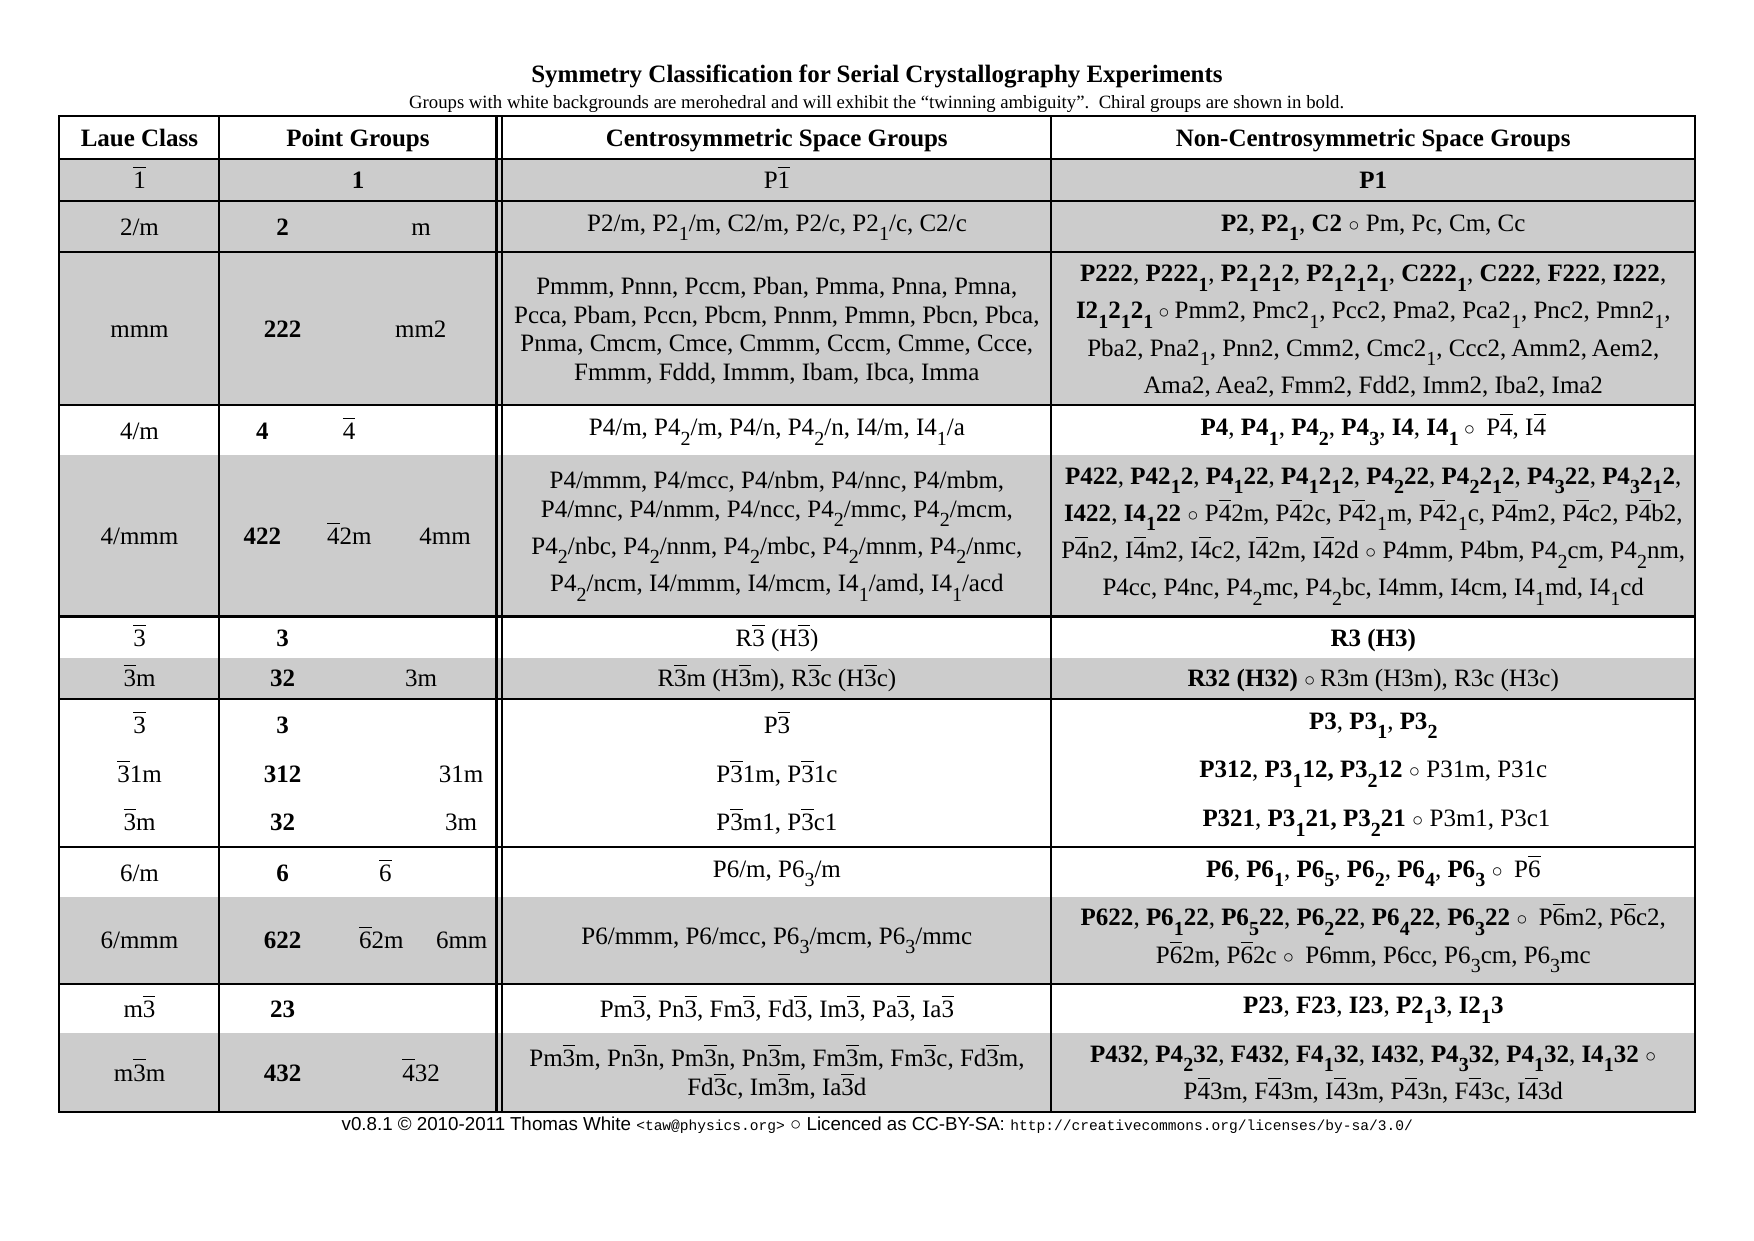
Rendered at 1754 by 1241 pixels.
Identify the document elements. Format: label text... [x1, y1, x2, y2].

table_header Centrosymmetric Space Groups [503, 117, 1050, 157]
table_cell 3 [60, 618, 218, 658]
table_cell Pmmm, Pnnn, Pccm, Pban, Pmma, Pnna, Pmna, Pcca, Pbam, Pccn, Pbcm, Pnnm, Pmmn, Pbcn, Pbca, Pnma, Cmcm, Cmce, Cmmm, Cccm, Cmme, Ccce, Fmmm, Fddd, Immm, Ibam, Ibca, Imma [503, 253, 1050, 404]
table_cell 3 [60, 700, 218, 749]
table_cell 432 [220, 1033, 345, 1111]
table_cell 2 [220, 202, 345, 251]
table_cell 6 [220, 848, 345, 897]
table_cell mmm [60, 253, 218, 404]
table_cell mm2 [345, 253, 495, 404]
table_cell m [345, 202, 495, 251]
table_cell 4 [305, 406, 393, 455]
table_cell R32 (H32) ○ R3m (H3m), R3c (H3c) [1052, 658, 1694, 698]
table_cell 4mm [393, 455, 495, 615]
table_cell [345, 618, 495, 658]
table_cell m3 [60, 985, 218, 1033]
table_cell P6, P61, P65, P62, P64, P63 ○ P6 [1052, 848, 1694, 897]
text Symmetry Classification for Serial Crystallography Experiments [59, 59, 1695, 88]
table_cell P4, P41, P42, P43, I4, I41 ○ P4, I4 [1052, 406, 1694, 455]
table_cell P4/m, P42/m, P4/n, P42/n, I4/m, I41/a [503, 406, 1050, 455]
table_cell 6mm [425, 897, 495, 983]
table_header Non-Centrosymmetric Space Groups [1052, 117, 1694, 157]
table_cell 312 [220, 749, 345, 797]
table_cell P1 [503, 160, 1050, 200]
table_cell 1 [60, 160, 218, 200]
table_cell R3 (H3) [503, 618, 1050, 658]
table_cell P2/m, P21/m, C2/m, P2/c, P21/c, C2/c [503, 202, 1050, 251]
table_cell R3 (H3) [1052, 618, 1694, 658]
table_cell 2/m [60, 202, 218, 251]
table_cell P432, P4232, F432, F4132, I432, P4332, P4132, I4132 ○ P43m, F43m, I43m, P43n, F43c, I43d [1052, 1033, 1694, 1111]
table_cell 3m [60, 658, 218, 698]
text v0.8.1 © 2010-2011 Thomas White <taw@physics.org> ○ Licenced as CC-BY-SA: http://creativecommons.org/licenses/by-sa/3.0/ [59, 1113, 1695, 1136]
table_cell 31m [60, 749, 218, 797]
table_cell 23 [220, 985, 345, 1033]
table_cell P3m1, P3c1 [503, 798, 1050, 846]
table_cell 3 [220, 618, 345, 658]
table_cell P6/m, P63/m [503, 848, 1050, 897]
table_cell 42m [305, 455, 393, 615]
table_header Point Groups [220, 117, 495, 157]
table_cell m3m [60, 1033, 218, 1111]
table_cell 3m [60, 798, 218, 846]
table_cell P222, P2221, P21212, P212121, C2221, C222, F222, I222, I212121 ○ Pmm2, Pmc21, Pcc2, Pma2, Pca21, Pnc2, Pmn21, Pba2, Pna21, Pnn2, Cmm2, Cmc21, Ccc2, Amm2, Aem2, Ama2, Aea2, Fmm2, Fdd2, Imm2, Iba2, Ima2 [1052, 253, 1694, 404]
text Groups with white backgrounds are merohedral and will exhibit the “twinning ambiguity”. Chiral groups are shown in bold. [59, 91, 1695, 112]
table_cell [345, 700, 495, 749]
table_cell 622 [220, 897, 345, 983]
table_cell P23, F23, I23, P213, I213 [1052, 985, 1694, 1033]
table_cell P622, P6122, P6522, P6222, P6422, P6322 ○ P6m2, P6c2, P62m, P62c ○ P6mm, P6cc, P63cm, P63mc [1052, 897, 1694, 983]
table_cell [345, 798, 425, 846]
table_cell 32 [220, 658, 345, 698]
table_header Laue Class [60, 117, 218, 157]
table_cell 1 [220, 160, 495, 200]
table_cell 31m [425, 749, 495, 797]
table_cell 422 [220, 455, 305, 615]
table_cell Pm3m, Pn3n, Pm3n, Pn3m, Fm3m, Fm3c, Fd3m, Fd3c, Im3m, Ia3d [503, 1033, 1050, 1111]
table_cell P4/mmm, P4/mcc, P4/nbm, P4/nnc, P4/mbm, P4/mnc, P4/nmm, P4/ncc, P42/mmc, P42/mcm, P42/nbc, P42/nnm, P42/mbc, P42/mnm, P42/nmc, P42/ncm, I4/mmm, I4/mcm, I41/amd, I41/acd [503, 455, 1050, 615]
table_cell 432 [345, 1033, 495, 1111]
table_cell P6/mmm, P6/mcc, P63/mcm, P63/mmc [503, 897, 1050, 983]
table_cell [345, 749, 425, 797]
table_cell 6/m [60, 848, 218, 897]
table_cell 3m [425, 798, 495, 846]
table_cell P3 [503, 700, 1050, 749]
table_cell Pm3, Pn3, Fm3, Fd3, Im3, Pa3, Ia3 [503, 985, 1050, 1033]
table_cell 6/mmm [60, 897, 218, 983]
table_cell 3m [345, 658, 495, 698]
table_cell R3m (H3m), R3c (H3c) [503, 658, 1050, 698]
table_cell P3, P31, P32 [1052, 700, 1694, 749]
table_cell 62m [345, 897, 425, 983]
table_cell 4/m [60, 406, 218, 455]
table_cell P312, P3112, P3212 ○ P31m, P31c [1052, 749, 1694, 797]
table_cell 32 [220, 798, 345, 846]
table_cell P422, P4212, P4122, P41212, P4222, P42212, P4322, P43212, I422, I4122 ○ P42m, P42c, P421m, P421c, P4m2, P4c2, P4b2, P4n2, I4m2, I4c2, I42m, I42d ○ P4mm, P4bm, P42cm, P42nm, P4cc, P4nc, P42mc, P42bc, I4mm, I4cm, I41md, I41cd [1052, 455, 1694, 615]
table_cell P1 [1052, 160, 1694, 200]
table_cell 3 [220, 700, 345, 749]
table_cell 6 [345, 848, 425, 897]
table_cell 4 [220, 406, 305, 455]
table_cell [345, 985, 495, 1033]
table_cell [425, 848, 495, 897]
table_cell P31m, P31c [503, 749, 1050, 797]
table_cell 4/mmm [60, 455, 218, 615]
table_cell P2, P21, C2 ○ Pm, Pc, Cm, Cc [1052, 202, 1694, 251]
table_cell 222 [220, 253, 345, 404]
table_cell P321, P3121, P3221 ○ P3m1, P3c1 [1052, 798, 1694, 846]
table_cell [393, 406, 495, 455]
